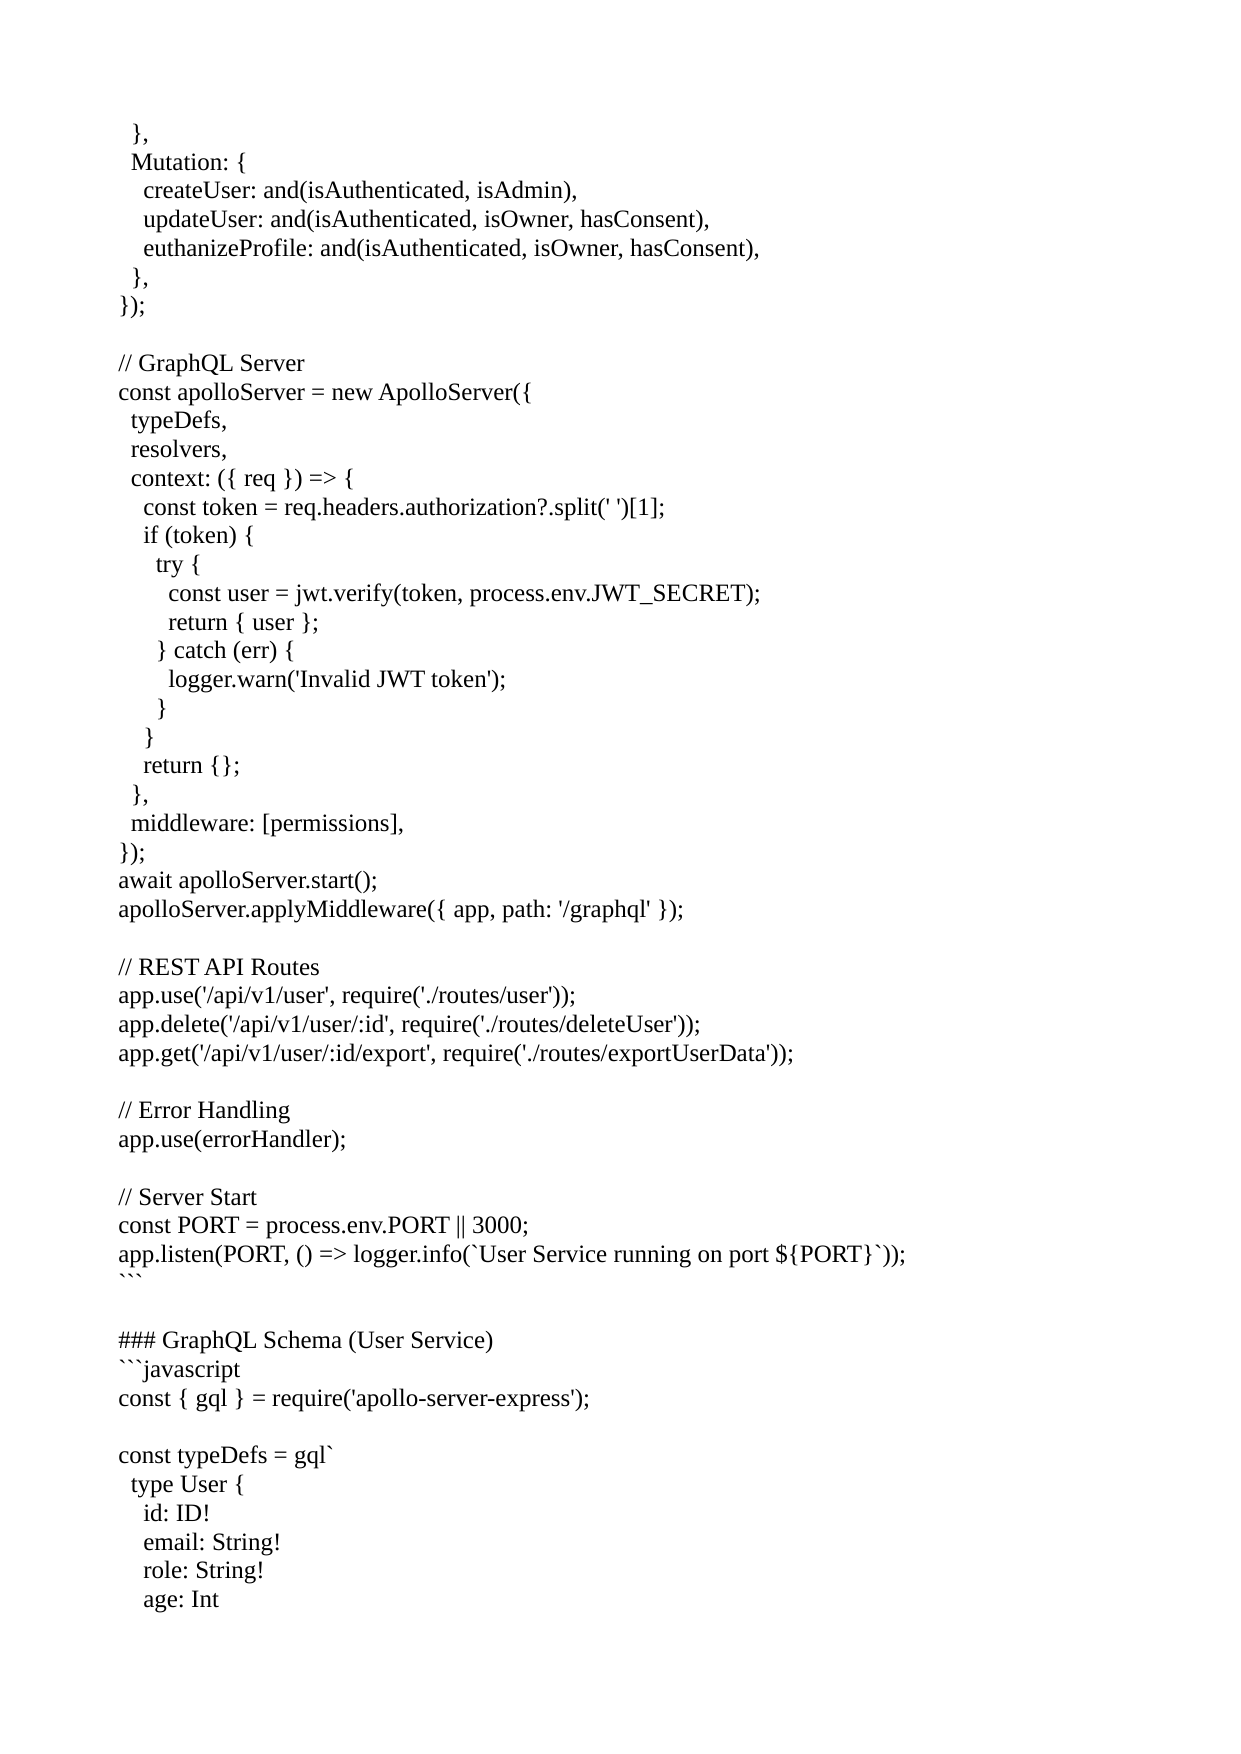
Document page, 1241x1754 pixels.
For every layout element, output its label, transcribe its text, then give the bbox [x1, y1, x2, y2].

text age: Int [118, 1584, 1122, 1613]
text id: ID! [118, 1498, 1122, 1527]
text } [118, 722, 1122, 751]
text // Server Start [118, 1182, 1122, 1211]
text app.use(errorHandler); [118, 1124, 1122, 1153]
text const token = req.headers.authorization?.split(' ')[1]; [118, 492, 1122, 521]
text // GraphQL Server [118, 348, 1122, 377]
text }, [118, 118, 1122, 147]
text const apolloServer = new ApolloServer({ [118, 377, 1122, 406]
text }); [118, 291, 1122, 319]
text }); [118, 837, 1122, 866]
text const user = jwt.verify(token, process.env.JWT_SECRET); [118, 578, 1122, 607]
text app.listen(PORT, () => logger.info(`User Service running on port ${PORT}`)); [118, 1239, 1122, 1268]
text createUser: and(isAuthenticated, isAdmin), [118, 176, 1122, 204]
text ### GraphQL Schema (User Service) [118, 1326, 1122, 1354]
text ```javascript [118, 1354, 1122, 1383]
text apolloServer.applyMiddleware({ app, path: '/graphql' }); [118, 894, 1122, 923]
text logger.warn('Invalid JWT token'); [118, 664, 1122, 693]
text typeDefs, [118, 406, 1122, 434]
text middleware: [permissions], [118, 808, 1122, 837]
text // REST API Routes [118, 952, 1122, 981]
text resolvers, [118, 434, 1122, 463]
text }, [118, 262, 1122, 291]
text Mutation: { [118, 147, 1122, 176]
text return { user }; [118, 607, 1122, 636]
text app.use('/api/v1/user', require('./routes/user')); [118, 981, 1122, 1009]
text euthanizeProfile: and(isAuthenticated, isOwner, hasConsent), [118, 233, 1122, 262]
text // Error Handling [118, 1096, 1122, 1124]
text const PORT = process.env.PORT || 3000; [118, 1211, 1122, 1239]
text role: String! [118, 1556, 1122, 1584]
text updateUser: and(isAuthenticated, isOwner, hasConsent), [118, 204, 1122, 233]
text } catch (err) { [118, 636, 1122, 664]
text }, [118, 779, 1122, 808]
text app.delete('/api/v1/user/:id', require('./routes/deleteUser')); [118, 1009, 1122, 1038]
text context: ({ req }) => { [118, 463, 1122, 492]
text await apolloServer.start(); [118, 866, 1122, 894]
text app.get('/api/v1/user/:id/export', require('./routes/exportUserData')); [118, 1038, 1122, 1067]
text ``` [118, 1268, 1122, 1297]
text const { gql } = require('apollo-server-express'); [118, 1383, 1122, 1412]
text const typeDefs = gql` [118, 1441, 1122, 1469]
text } [118, 693, 1122, 722]
text try { [118, 549, 1122, 578]
text if (token) { [118, 521, 1122, 549]
text type User { [118, 1469, 1122, 1498]
text email: String! [118, 1527, 1122, 1556]
text return {}; [118, 751, 1122, 779]
